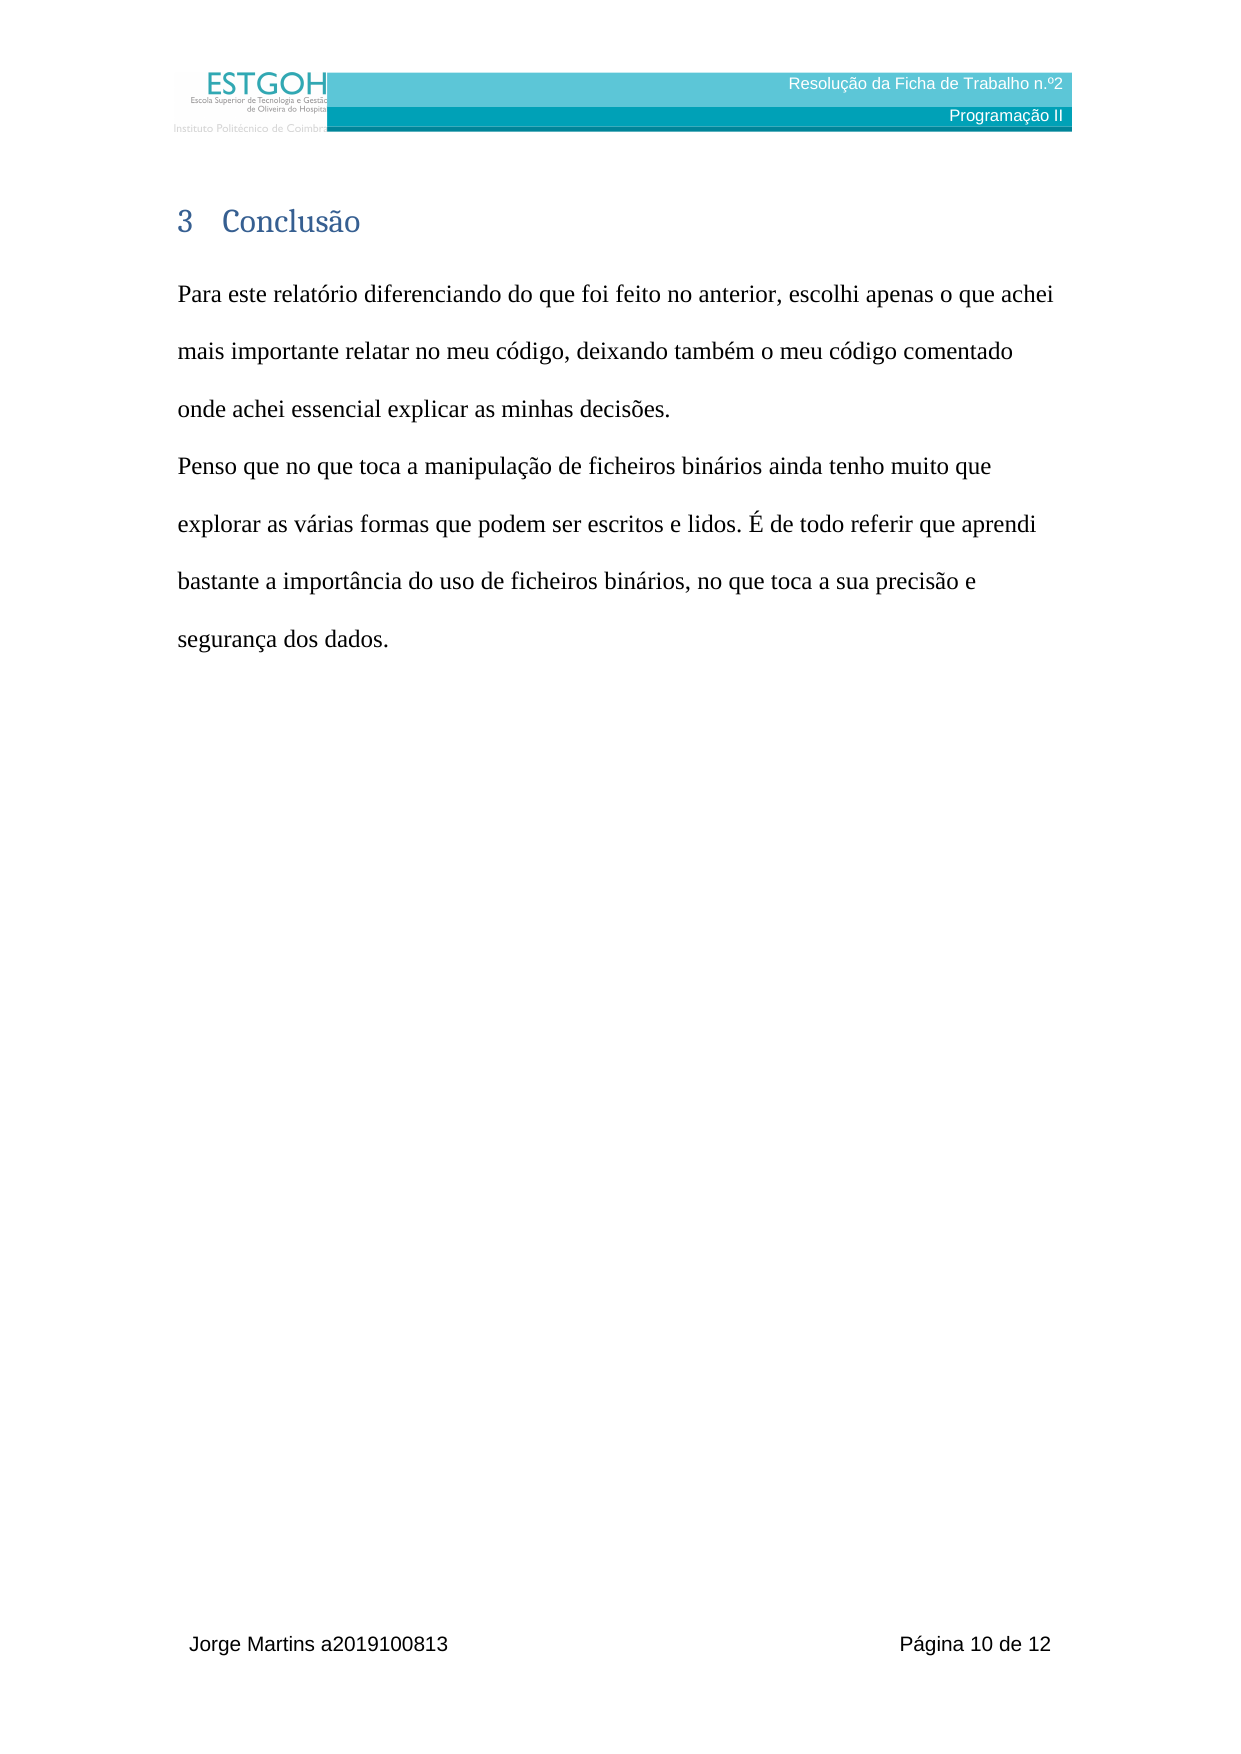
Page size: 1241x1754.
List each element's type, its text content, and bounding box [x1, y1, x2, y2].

text Para este relatório diferenciando do que foi feito no anterior, escolhi apenas o que achei mais importante relatar no meu código, deixando também o meu código comentado onde achei essencial explicar as minhas decisões. [177, 279, 1063, 423]
picture [174, 72, 328, 132]
subtitle Conclusão [177, 202, 1063, 241]
text Penso que no que toca a manipulação de ficheiros binários ainda tenho muito que explorar as várias formas que podem ser escritos e lidos. É de todo referir que aprendi bastante a importância do uso de ficheiros binários, no que toca a sua precisão e segurança dos dados. [177, 451, 1063, 653]
